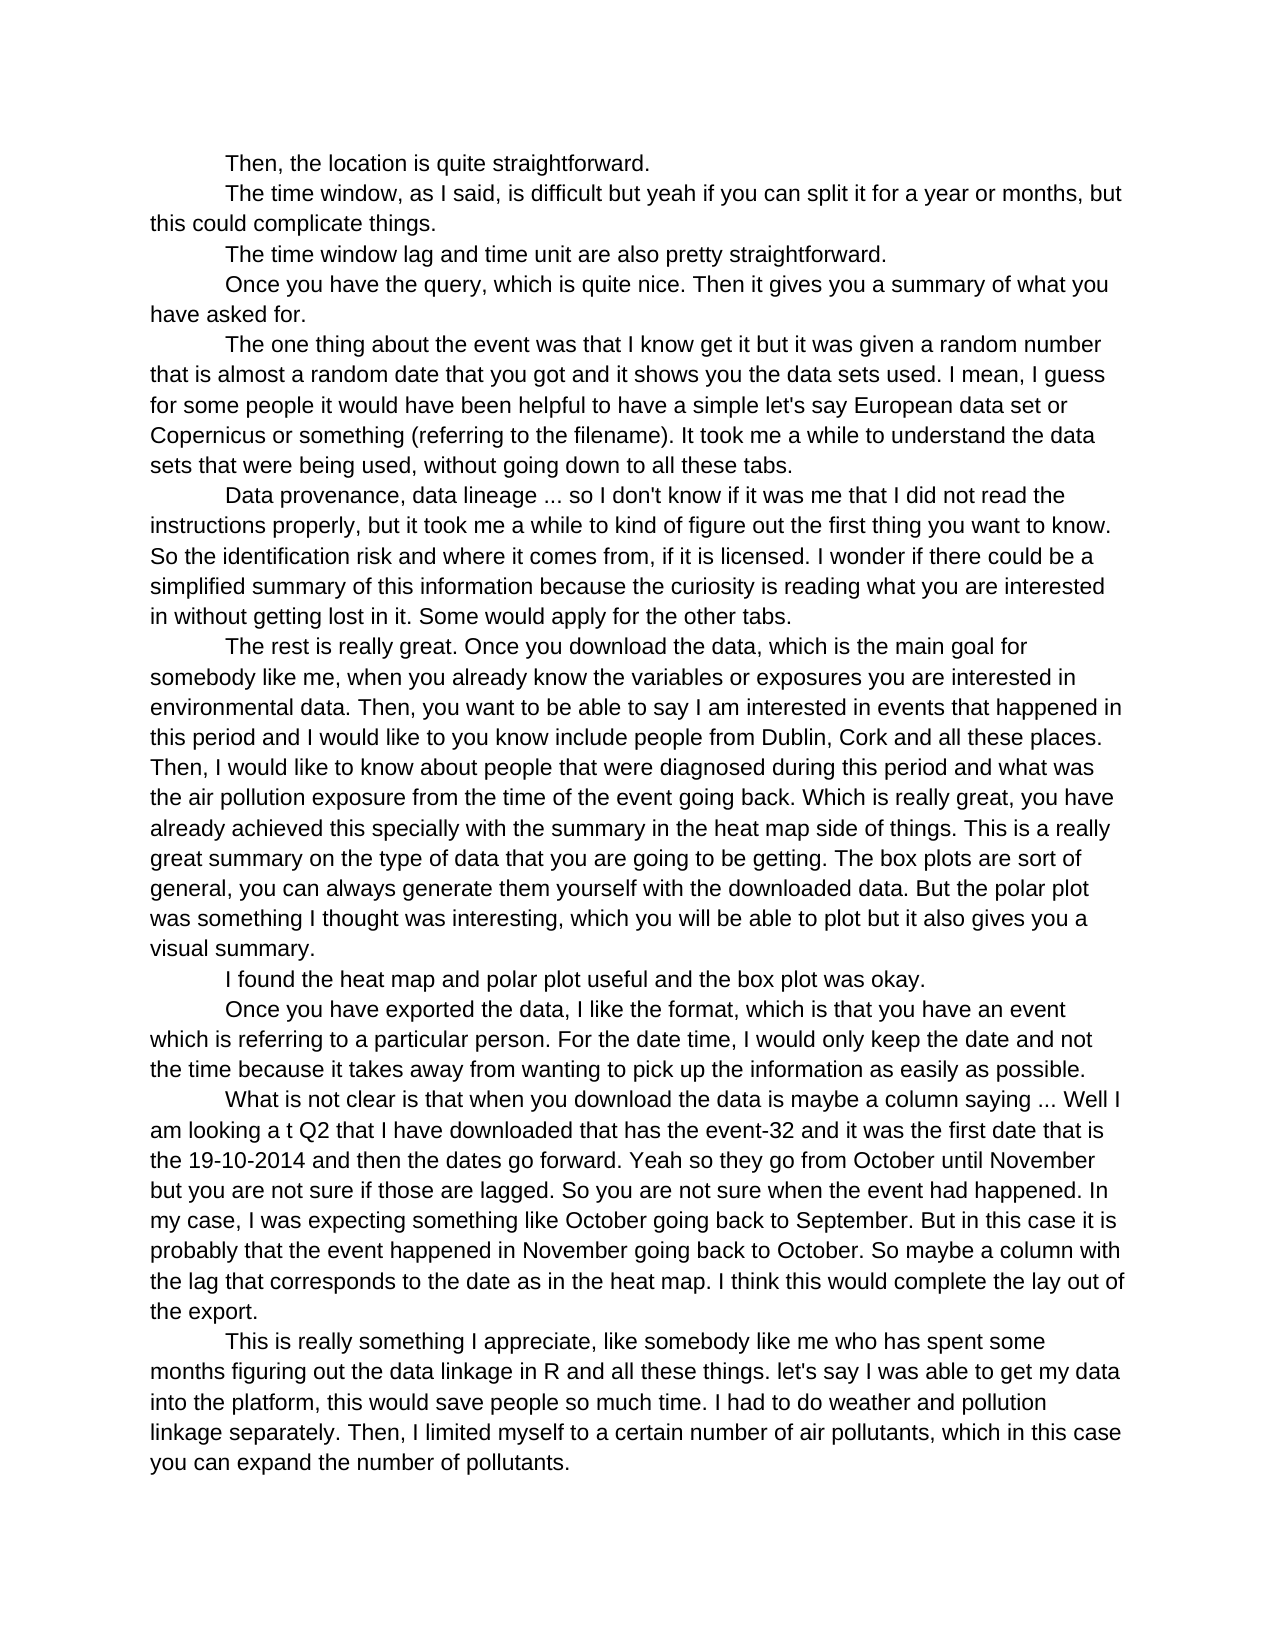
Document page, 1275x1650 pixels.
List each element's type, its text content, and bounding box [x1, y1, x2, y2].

text What is not clear is that when you download the data is maybe a column saying ... Well I am looking a t Q2 that I have downloaded that has the event-32 and it was the first date that is the 19-10-2014 and then the dates go forward. Yeah so they go from October until November but you are not sure if those are lagged. So you are not sure when the event had happened. In my case, I was expecting something like October going back to September. But in this case it is probably that the event happened in November going back to October. So maybe a column with the lag that corresponds to the date as in the heat map. I think this would complete the lay out of the export. [150, 1086, 1125, 1324]
text The time window, as I said, is difficult but yeah if you can split it for a year or months, but this could complicate things. [150, 180, 1125, 237]
text Data provenance, data lineage ... so I don't know if it was me that I did not read the instructions properly, but it took me a while to kind of figure out the first thing you want to know. So the identification risk and where it comes from, if it is licensed. I wonder if there could be a simplified summary of this information because the curiosity is reading what you are interested in without getting lost in it. Some would apply for the other tabs. [150, 482, 1125, 629]
text The time window lag and time unit are also pretty straightforward. [150, 241, 1125, 267]
text The rest is really great. Once you download the data, which is the main goal for somebody like me, when you already know the variables or exposures you are interested in environmental data. Then, you want to be able to say I am interested in events that happened in this period and I would like to you know include people from Dublin, Cork and all these places. Then, I would like to know about people that were diagnosed during this period and what was the air pollution exposure from the time of the event going back. Which is really great, you have already achieved this specially with the summary in the heat map side of things. This is a really great summary on the type of data that you are going to be getting. The box plots are sort of general, you can always generate them yourself with the downloaded data. But the polar plot was something I thought was interesting, which you will be able to plot but it also gives you a visual summary. [150, 633, 1125, 962]
text Then, the location is quite straightforward. [150, 150, 1125, 176]
text The one thing about the event was that I know get it but it was given a random number that is almost a random date that you got and it shows you the data sets used. I mean, I guess for some people it would have been helpful to have a simple let's say European data set or Copernicus or something (referring to the filename). It took me a while to understand the data sets that were being used, without going down to all these tabs. [150, 331, 1125, 478]
text Once you have the query, which is quite nice. Then it gives you a summary of what you have asked for. [150, 271, 1125, 327]
text Once you have exported the data, I like the format, which is that you have an event which is referring to a particular person. For the date time, I would only keep the date and not the time because it takes away from wanting to pick up the information as easily as possible. [150, 996, 1125, 1083]
text I found the heat map and polar plot useful and the box plot was okay. [150, 966, 1125, 992]
text This is really something I appreciate, like somebody like me who has spent some months figuring out the data linkage in R and all these things. let's say I was able to get my data into the platform, this would save people so much time. I had to do weather and pollution linkage separately. Then, I limited myself to a certain number of air pollutants, which in this case you can expand the number of pollutants. [150, 1328, 1125, 1475]
